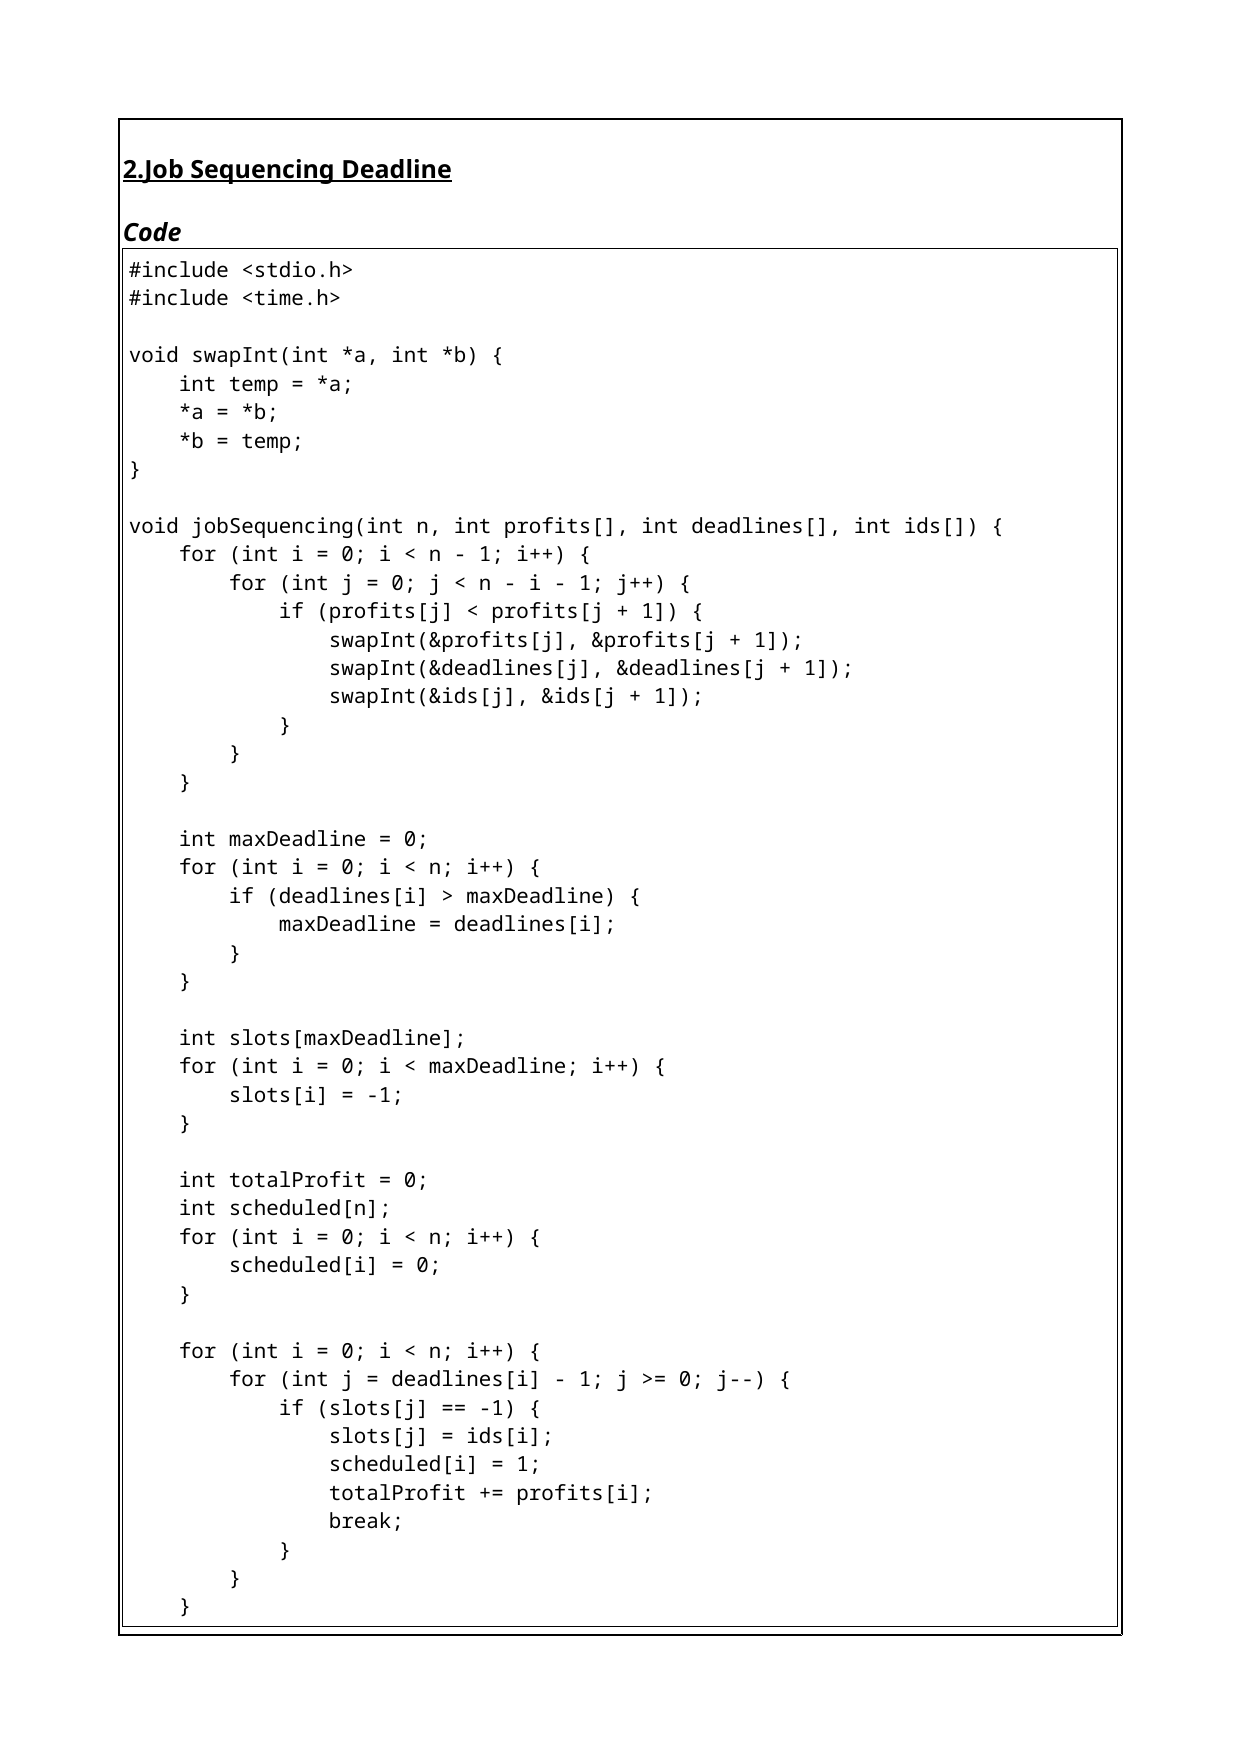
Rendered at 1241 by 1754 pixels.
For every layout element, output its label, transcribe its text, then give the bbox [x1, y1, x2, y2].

text Code [123, 214, 1118, 248]
text 2.Job Sequencing Deadline [123, 151, 1118, 186]
table_header #include <stdio.h> #include <time.h> void swapInt(int *a, int *b) { int temp = *a; *a = *b; *b = temp; } void jobSequencing(int n, int profits[], int deadlines[], int ids[]) { for (int i = 0; i < n - 1; i++) { for (int j = 0; j < n - i - 1; j++) { if (profits[j] < profits[j + 1]) { swapInt(&profits[j], &profits[j + 1]); swapInt(&deadlines[j], &deadlines[j + 1]); swapInt(&ids[j], &ids[j + 1]); } } } int maxDeadline = 0; for (int i = 0; i < n; i++) { if (deadlines[i] > maxDeadline) { maxDeadline = deadlines[i]; } } int slots[maxDeadline]; for (int i = 0; i < maxDeadline; i++) { slots[i] = -1; } int totalProfit = 0; int scheduled[n]; for (int i = 0; i < n; i++) { scheduled[i] = 0; } for (int i = 0; i < n; i++) { for (int j = deadlines[i] - 1; j >= 0; j--) { if (slots[j] == -1) { slots[j] = ids[i]; scheduled[i] = 1; totalProfit += profits[i]; break; } } } [123, 249, 1117, 1626]
